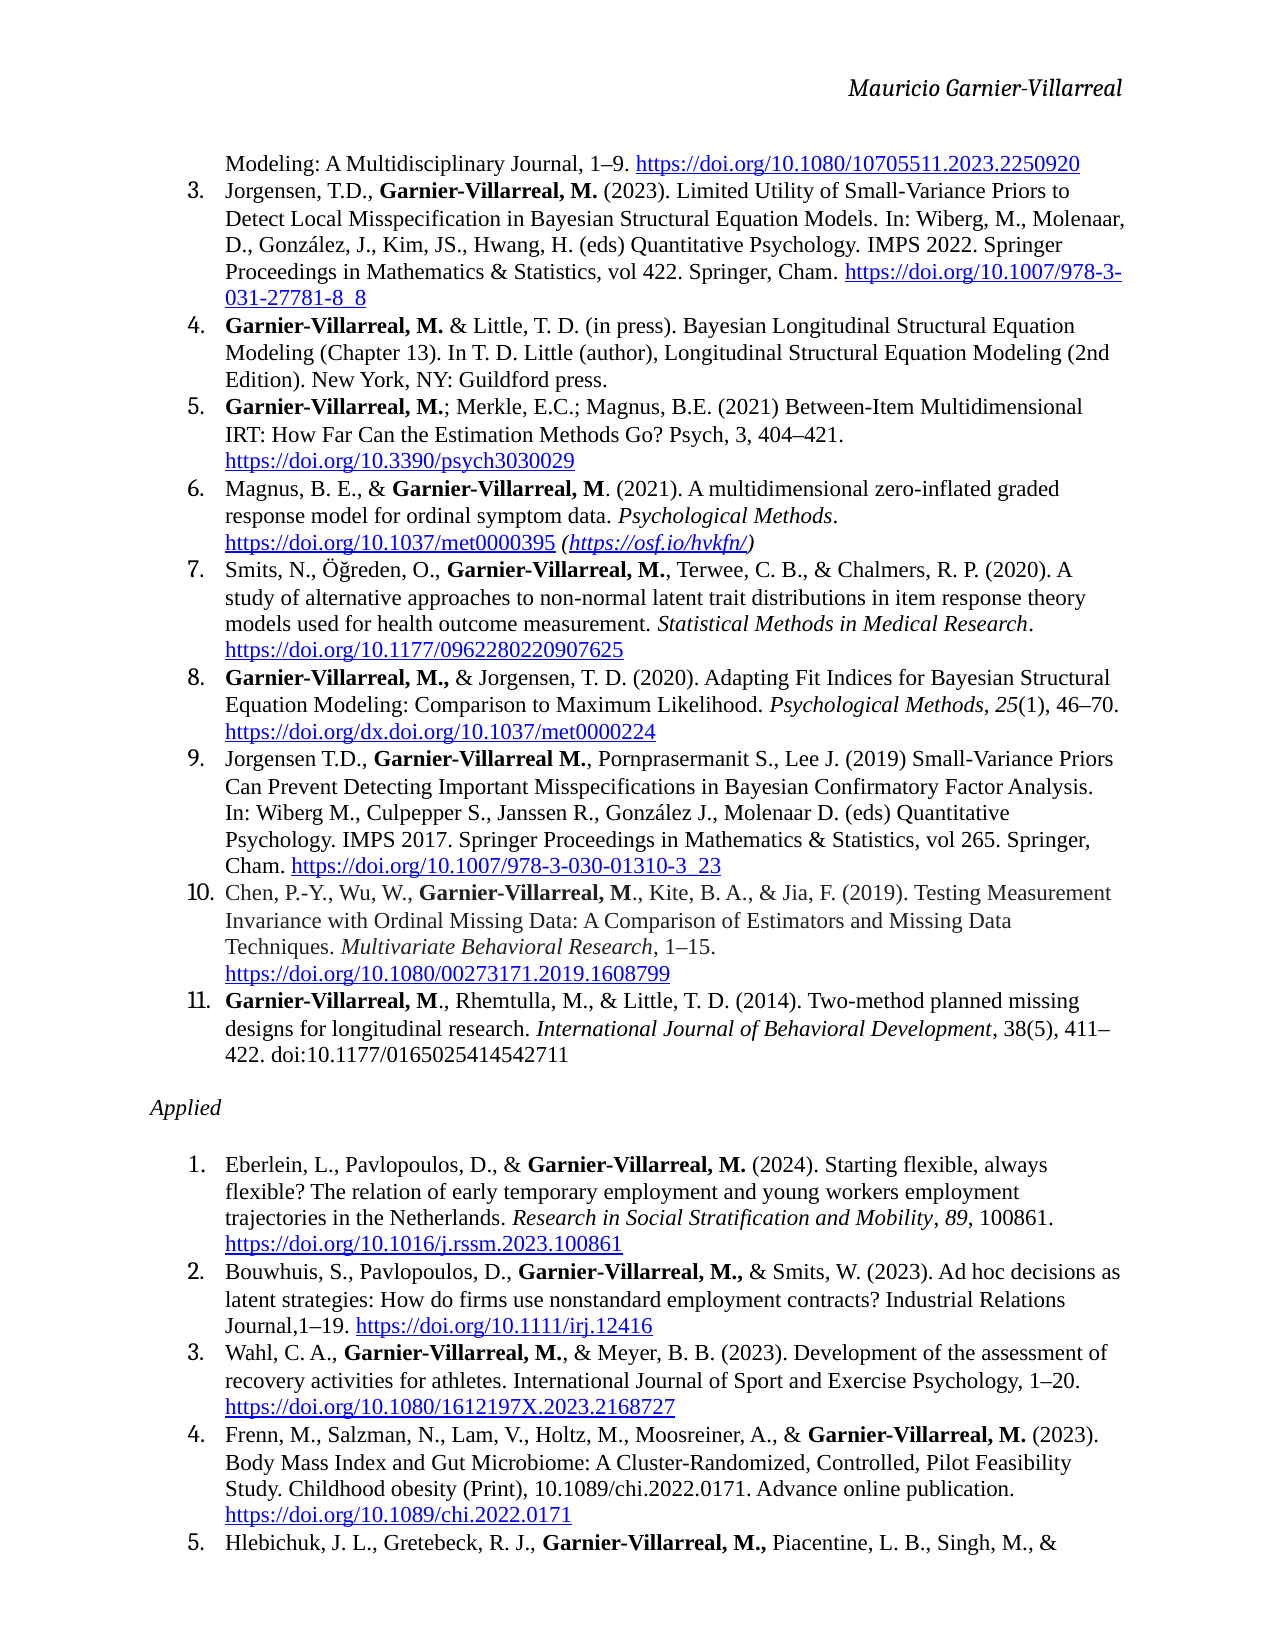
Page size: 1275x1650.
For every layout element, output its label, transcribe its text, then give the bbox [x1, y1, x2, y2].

list Garnier-Villarreal, M.; Merkle, E.C.; Magnus, B.E. (2021) Between-Item Multidimensional IRT: How Far Can the Estimation Methods Go? Psych, 3, 404–421. https://doi.org/10.3390/psych3030029 [187, 392, 1125, 473]
list Modeling: A Multidisciplinary Journal, 1–9. https://doi.org/10.1080/10705511.2023.2250920 [187, 150, 1125, 176]
list Garnier-Villarreal, M. & Little, T. D. (in press). Bayesian Longitudinal Structural Equation Modeling (Chapter 13). In T. D. Little (author), Longitudinal Structural Equation Modeling (2nd Edition). New York, NY: Guildford press. [187, 311, 1125, 392]
list Jorgensen T.D., Garnier-Villarreal M., Pornprasermanit S., Lee J. (2019) Small-Variance Priors Can Prevent Detecting Important Misspecifications in Bayesian Confirmatory Factor Analysis. In: Wiberg M., Culpepper S., Janssen R., González J., Molenaar D. (eds) Quantitative Psychology. IMPS 2017. Springer Proceedings in Mathematics & Statistics, vol 265. Springer, Cham. https://doi.org/10.1007/978-3-030-01310-3_23 [187, 744, 1125, 878]
list Magnus, B. E., & Garnier-Villarreal, M. (2021). A multidimensional zero-inflated graded response model for ordinal symptom data. Psychological Methods. https://doi.org/10.1037/met0000395 (https://osf.io/hvkfn/) [187, 473, 1125, 555]
list Frenn, M., Salzman, N., Lam, V., Holtz, M., Moosreiner, A., & Garnier-Villarreal, M. (2023). Body Mass Index and Gut Microbiome: A Cluster-Randomized, Controlled, Pilot Feasibility Study. Childhood obesity (Print), 10.1089/chi.2022.0171. Advance online publication. https://doi.org/10.1089/chi.2022.0171 [187, 1420, 1125, 1528]
list Hlebichuk, J. L., Gretebeck, R. J., Garnier-Villarreal, M., Piacentine, L. B., Singh, M., & [187, 1528, 1125, 1556]
list Smits, N., Öğreden, O., Garnier-Villarreal, M., Terwee, C. B., & Chalmers, R. P. (2020). A study of alternative approaches to non-normal latent trait distributions in item response theory models used for health outcome measurement. Statistical Methods in Medical Research. https://doi.org/10.1177/0962280220907625 [187, 555, 1125, 663]
list Wahl, C. A., Garnier-Villarreal, M., & Meyer, B. B. (2023). Development of the assessment of recovery activities for athletes. International Journal of Sport and Exercise Psychology, 1–20. https://doi.org/10.1080/1612197X.2023.2168727 [187, 1338, 1125, 1420]
list Garnier-Villarreal, M., & Jorgensen, T. D. (2020). Adapting Fit Indices for Bayesian Structural Equation Modeling: Comparison to Maximum Likelihood. Psychological Methods, 25(1), 46–70. https://doi.org/dx.doi.org/10.1037/met0000224 [187, 663, 1125, 744]
list Jorgensen, T.D., Garnier-Villarreal, M. (2023). Limited Utility of Small-Variance Priors to Detect Local Misspecification in Bayesian Structural Equation Models. In: Wiberg, M., Molenaar, D., González, J., Kim, JS., Hwang, H. (eds) Quantitative Psychology. IMPS 2022. Springer Proceedings in Mathematics & Statistics, vol 422. Springer, Cham. https://doi.org/10.1007/978-3-031-27781-8_8 [187, 176, 1125, 311]
list Garnier-Villarreal, M., Rhemtulla, M., & Little, T. D. (2014). Two-method planned missing designs for longitudinal research. International Journal of Behavioral Development, 38(5), 411–422. doi:10.1177/0165025414542711 [187, 986, 1125, 1068]
list Eberlein, L., Pavlopoulos, D., & Garnier-Villarreal, M. (2024). Starting flexible, always flexible? The relation of early temporary employment and young workers employment trajectories in the Netherlands. Research in Social Stratification and Mobility, 89, 100861. https://doi.org/10.1016/j.rssm.2023.100861 [187, 1149, 1125, 1257]
list Bouwhuis, S., Pavlopoulos, D., Garnier‐Villarreal, M., & Smits, W. (2023). Ad hoc decisions as latent strategies: How do firms use nonstandard employment contracts? Industrial Relations Journal,1–19. https://doi.org/10.1111/irj.12416 [187, 1257, 1125, 1338]
list Chen, P.-Y., Wu, W., Garnier-Villarreal, M., Kite, B. A., & Jia, F. (2019). Testing Measurement Invariance with Ordinal Missing Data: A Comparison of Estimators and Missing Data Techniques. Multivariate Behavioral Research, 1–15. https://doi.org/10.1080/00273171.2019.1608799 [187, 878, 1125, 986]
text Applied [150, 1094, 1125, 1120]
